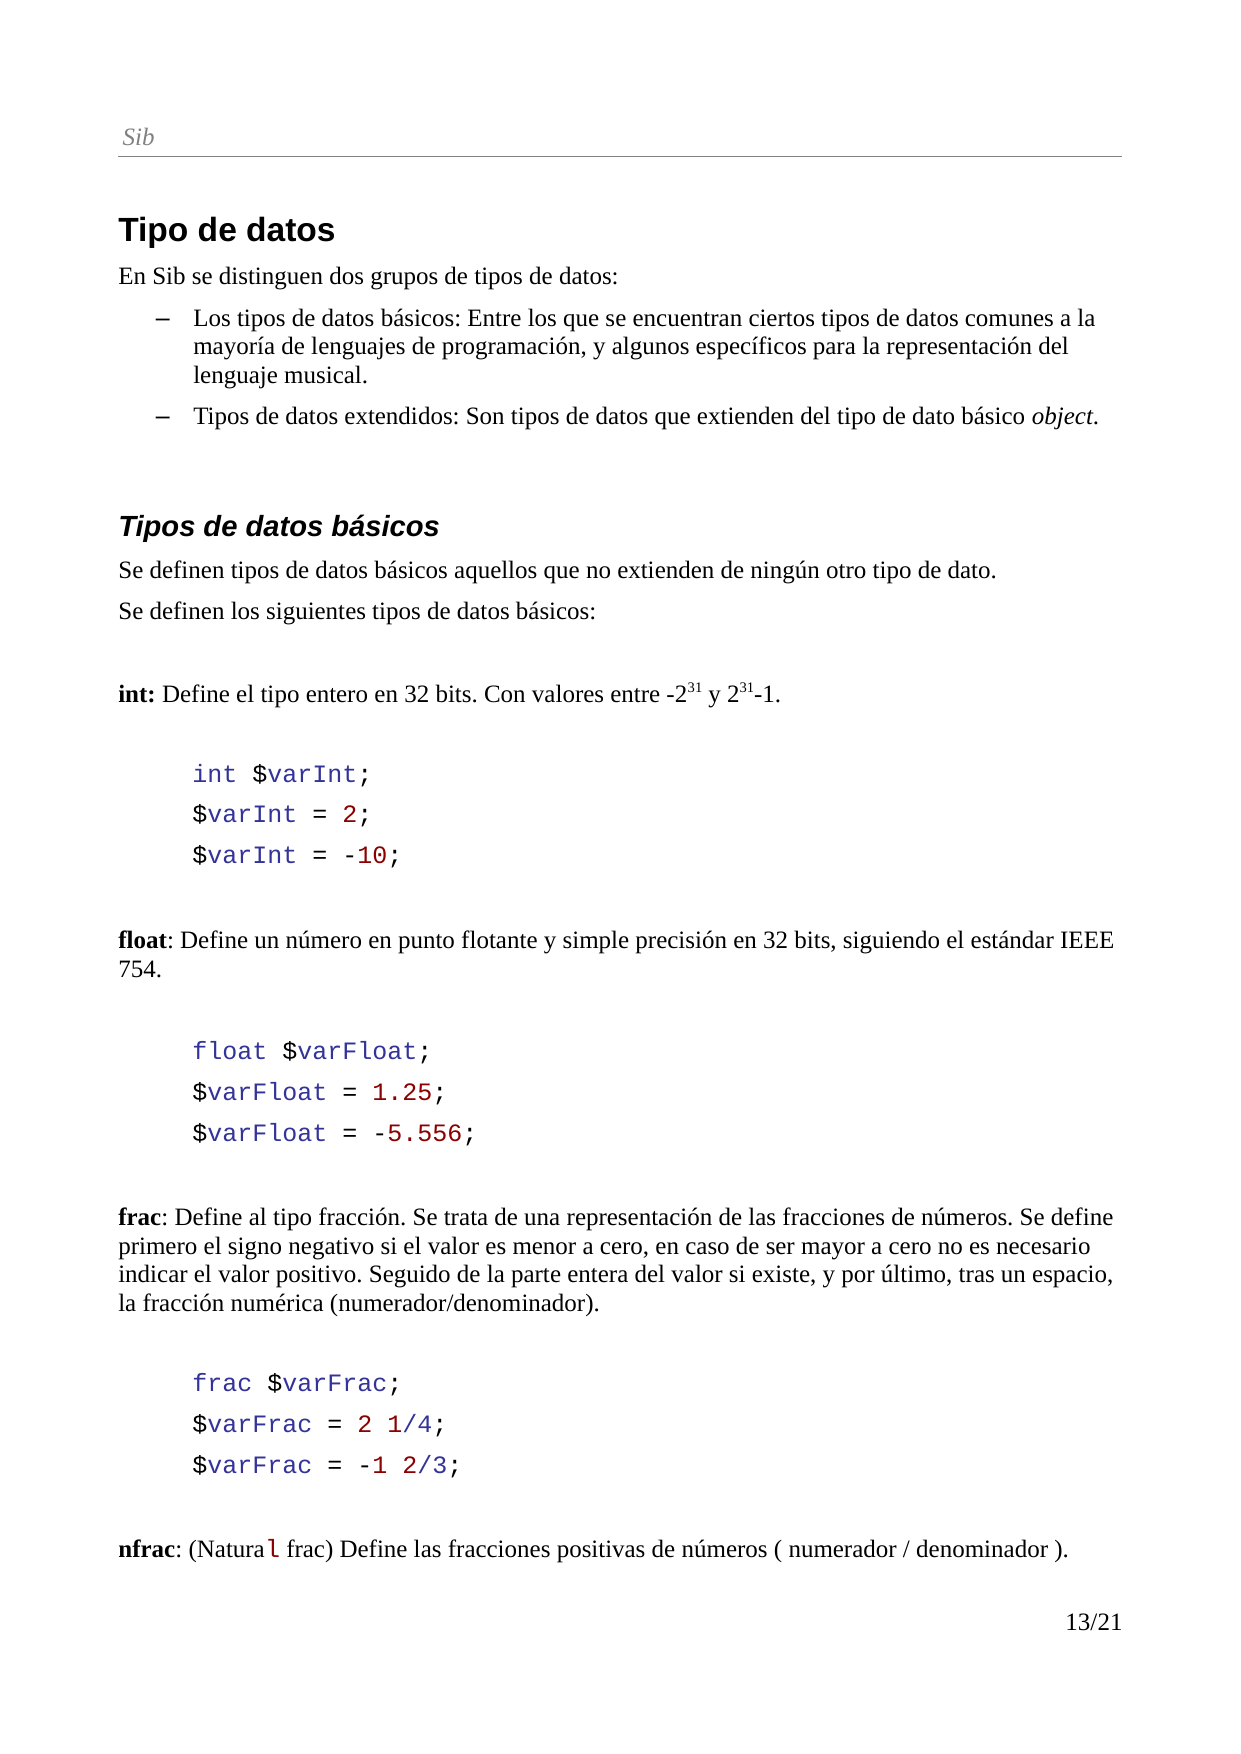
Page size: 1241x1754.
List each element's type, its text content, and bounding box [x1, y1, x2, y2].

text float: Define un número en punto flotante y simple precisión en 32 bits, siguiendo el estándar IEEE 754. [118, 925, 1122, 982]
text nfrac: (Natural frac) Define las fracciones positivas de números ( numerador / denominador ). [118, 1534, 1122, 1565]
text int: Define el tipo entero en 32 bits. Con valores entre -231 y 231-1. [118, 679, 1122, 707]
text Se definen los siguientes tipos de datos básicos: [118, 596, 1122, 625]
subtitle Tipo de datos [118, 210, 1122, 249]
text En Sib se distinguen dos grupos de tipos de datos: [118, 261, 1122, 290]
subtitle Tipos de datos básicos [118, 509, 1122, 542]
list Tipos de datos extendidos: Son tipos de datos que extienden del tipo de dato básico object. [156, 401, 1122, 430]
text $varFloat = -5.556; [118, 1120, 1122, 1149]
text $varFloat = 1.25; [118, 1079, 1122, 1108]
text float $varFloat; [118, 1036, 1122, 1067]
text int $varInt; [118, 761, 1122, 789]
text $varInt = 2; [118, 802, 1122, 830]
text frac $varFrac; [118, 1371, 1122, 1399]
text $varInt = -10; [118, 843, 1122, 871]
text $varFrac = 2 1/4; [118, 1412, 1122, 1440]
text $varFrac = -1 2/3; [118, 1452, 1122, 1481]
list Los tipos de datos básicos: Entre los que se encuentran ciertos tipos de datos comunes a la mayoría de lenguajes de programación, y algunos específicos para la representación del lenguaje musical. [156, 303, 1122, 389]
text Se definen tipos de datos básicos aquellos que no extienden de ningún otro tipo de dato. [118, 555, 1122, 584]
text frac: Define al tipo fracción. Se trata de una representación de las fracciones de números. Se define primero el signo negativo si el valor es menor a cero, en caso de ser mayor a cero no es necesario indicar el valor positivo. Seguido de la parte entera del valor si existe, y por último, tras un espacio, la fracción numérica (numerador/denominador). [118, 1202, 1122, 1317]
